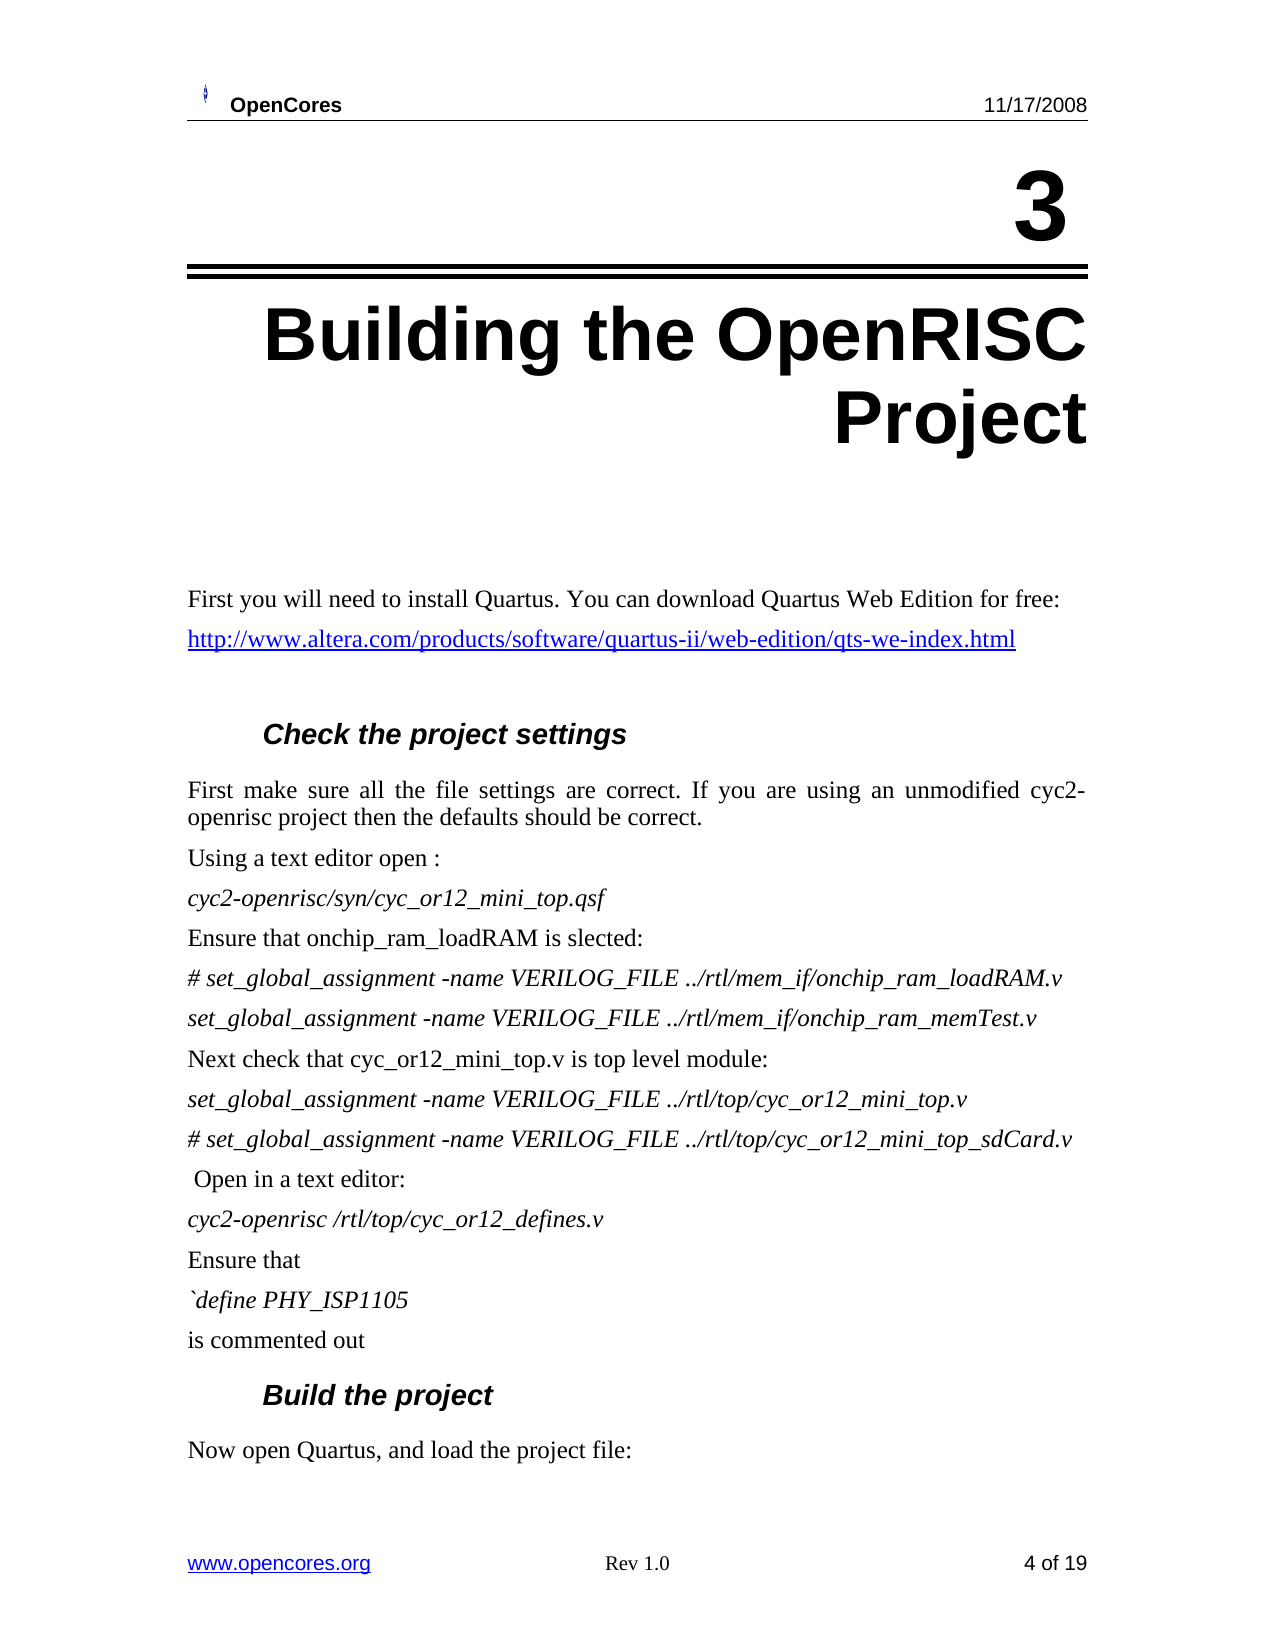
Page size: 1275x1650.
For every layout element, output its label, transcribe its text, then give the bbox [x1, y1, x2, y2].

subtitle Building the OpenRISC Project [187, 292, 1088, 460]
text set_global_assignment -name VERILOG_FILE ../rtl/mem_if/onchip_ram_memTest.v [187, 1004, 1088, 1032]
text http://www.altera.com/products/software/quartus-ii/web-edition/qts-we-index.html [187, 625, 1088, 653]
text cyc2-openrisc /rtl/top/cyc_or12_defines.v [187, 1206, 1088, 1233]
text `define PHY_ISP1105 [187, 1286, 1088, 1314]
text cyc2-openrisc/syn/cyc_or12_mini_top.qsf [187, 884, 1088, 912]
text Now open Quartus, and load the project file: [187, 1437, 1088, 1464]
text # set_global_assignment -name VERILOG_FILE ../rtl/top/cyc_or12_mini_top_sdCard.v [187, 1125, 1088, 1153]
subtitle Check the project settings [262, 718, 1088, 751]
text First you will need to install Quartus. You can download Quartus Web Edition for free: [187, 585, 1088, 613]
text Next check that cyc_or12_mini_top.v is top level module: [187, 1045, 1088, 1072]
text Ensure that onchip_ram_loadRAM is slected: [187, 924, 1088, 952]
text # set_global_assignment -name VERILOG_FILE ../rtl/mem_if/onchip_ram_loadRAM.v [187, 964, 1088, 992]
text Using a text editor open : [187, 844, 1088, 871]
text set_global_assignment -name VERILOG_FILE ../rtl/top/cyc_or12_mini_top.v [187, 1085, 1088, 1113]
text First make sure all the file settings are correct. If you are using an unmodified cyc2-openrisc project then the defaults should be correct. [187, 776, 1088, 831]
text Open in a text editor: [187, 1165, 1088, 1193]
text Ensure that [187, 1246, 1088, 1273]
text is commented out [187, 1326, 1088, 1354]
subtitle Build the project [262, 1379, 1088, 1412]
